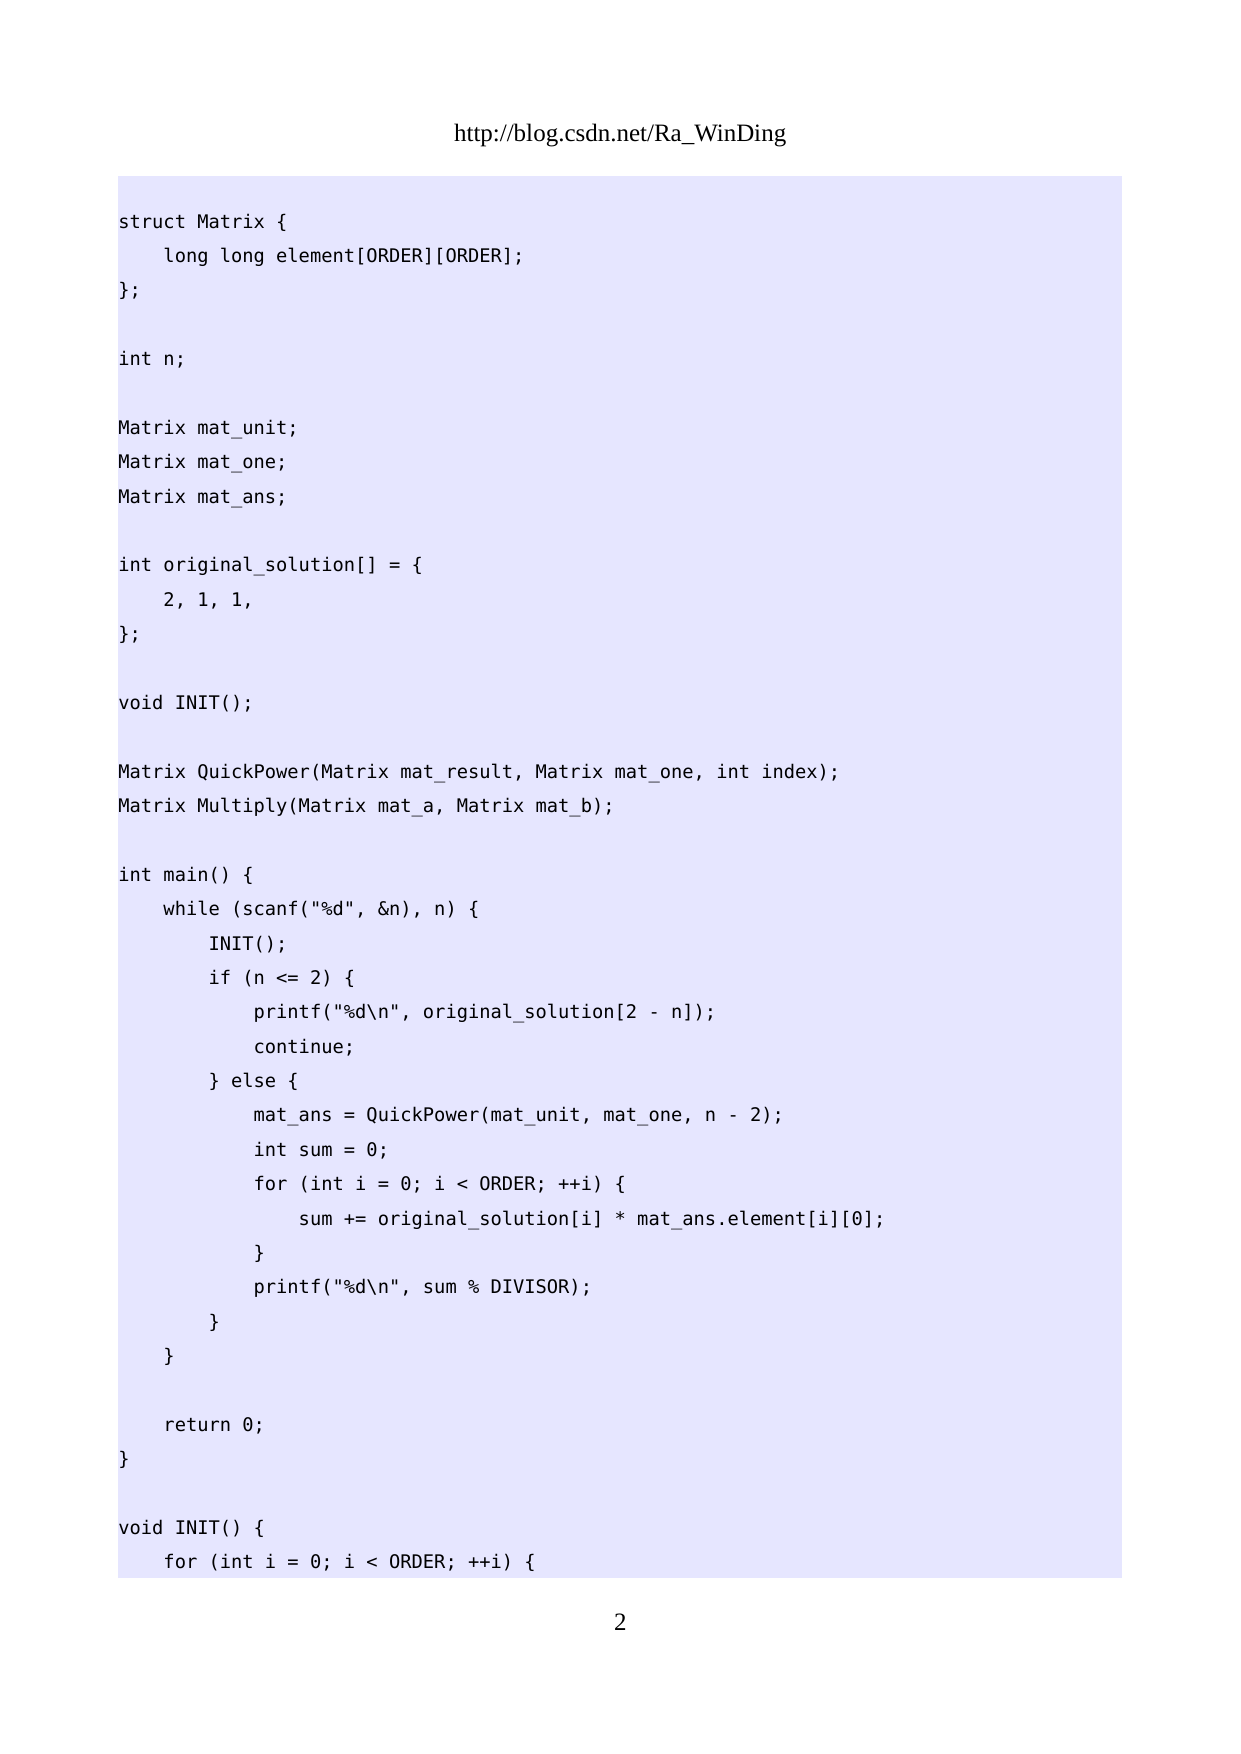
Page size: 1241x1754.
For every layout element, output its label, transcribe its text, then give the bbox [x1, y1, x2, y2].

text INIT(); [118, 933, 1122, 954]
text for (int i = 0; i < ORDER; ++i) { [118, 1551, 1122, 1573]
text printf("%d\n", original_solution[2 - n]); [118, 1001, 1122, 1023]
text sum += original_solution[i] * mat_ans.element[i][0]; [118, 1208, 1122, 1229]
text if (n <= 2) { [118, 967, 1122, 989]
text Matrix mat_unit; [118, 417, 1122, 439]
text int original_solution[] = { [118, 554, 1122, 576]
text Matrix mat_ans; [118, 486, 1122, 508]
text } [118, 1345, 1122, 1367]
text while (scanf("%d", &n), n) { [118, 898, 1122, 920]
text continue; [118, 1036, 1122, 1058]
text } else { [118, 1070, 1122, 1092]
text } [118, 1448, 1122, 1470]
text }; [118, 279, 1122, 301]
text } [118, 1311, 1122, 1333]
text struct Matrix { [118, 211, 1122, 233]
text int n; [118, 348, 1122, 370]
text for (int i = 0; i < ORDER; ++i) { [118, 1173, 1122, 1195]
text Matrix Multiply(Matrix mat_a, Matrix mat_b); [118, 795, 1122, 817]
text }; [118, 623, 1122, 645]
text } [118, 1242, 1122, 1264]
text return 0; [118, 1414, 1122, 1436]
text int sum = 0; [118, 1139, 1122, 1161]
text int main() { [118, 864, 1122, 886]
text printf("%d\n", sum % DIVISOR); [118, 1276, 1122, 1298]
text void INIT(); [118, 692, 1122, 714]
text long long element[ORDER][ORDER]; [118, 245, 1122, 267]
text Matrix mat_one; [118, 451, 1122, 473]
text 2, 1, 1, [118, 589, 1122, 611]
text mat_ans = QuickPower(mat_unit, mat_one, n - 2); [118, 1104, 1122, 1126]
text void INIT() { [118, 1517, 1122, 1539]
text Matrix QuickPower(Matrix mat_result, Matrix mat_one, int index); [118, 761, 1122, 783]
